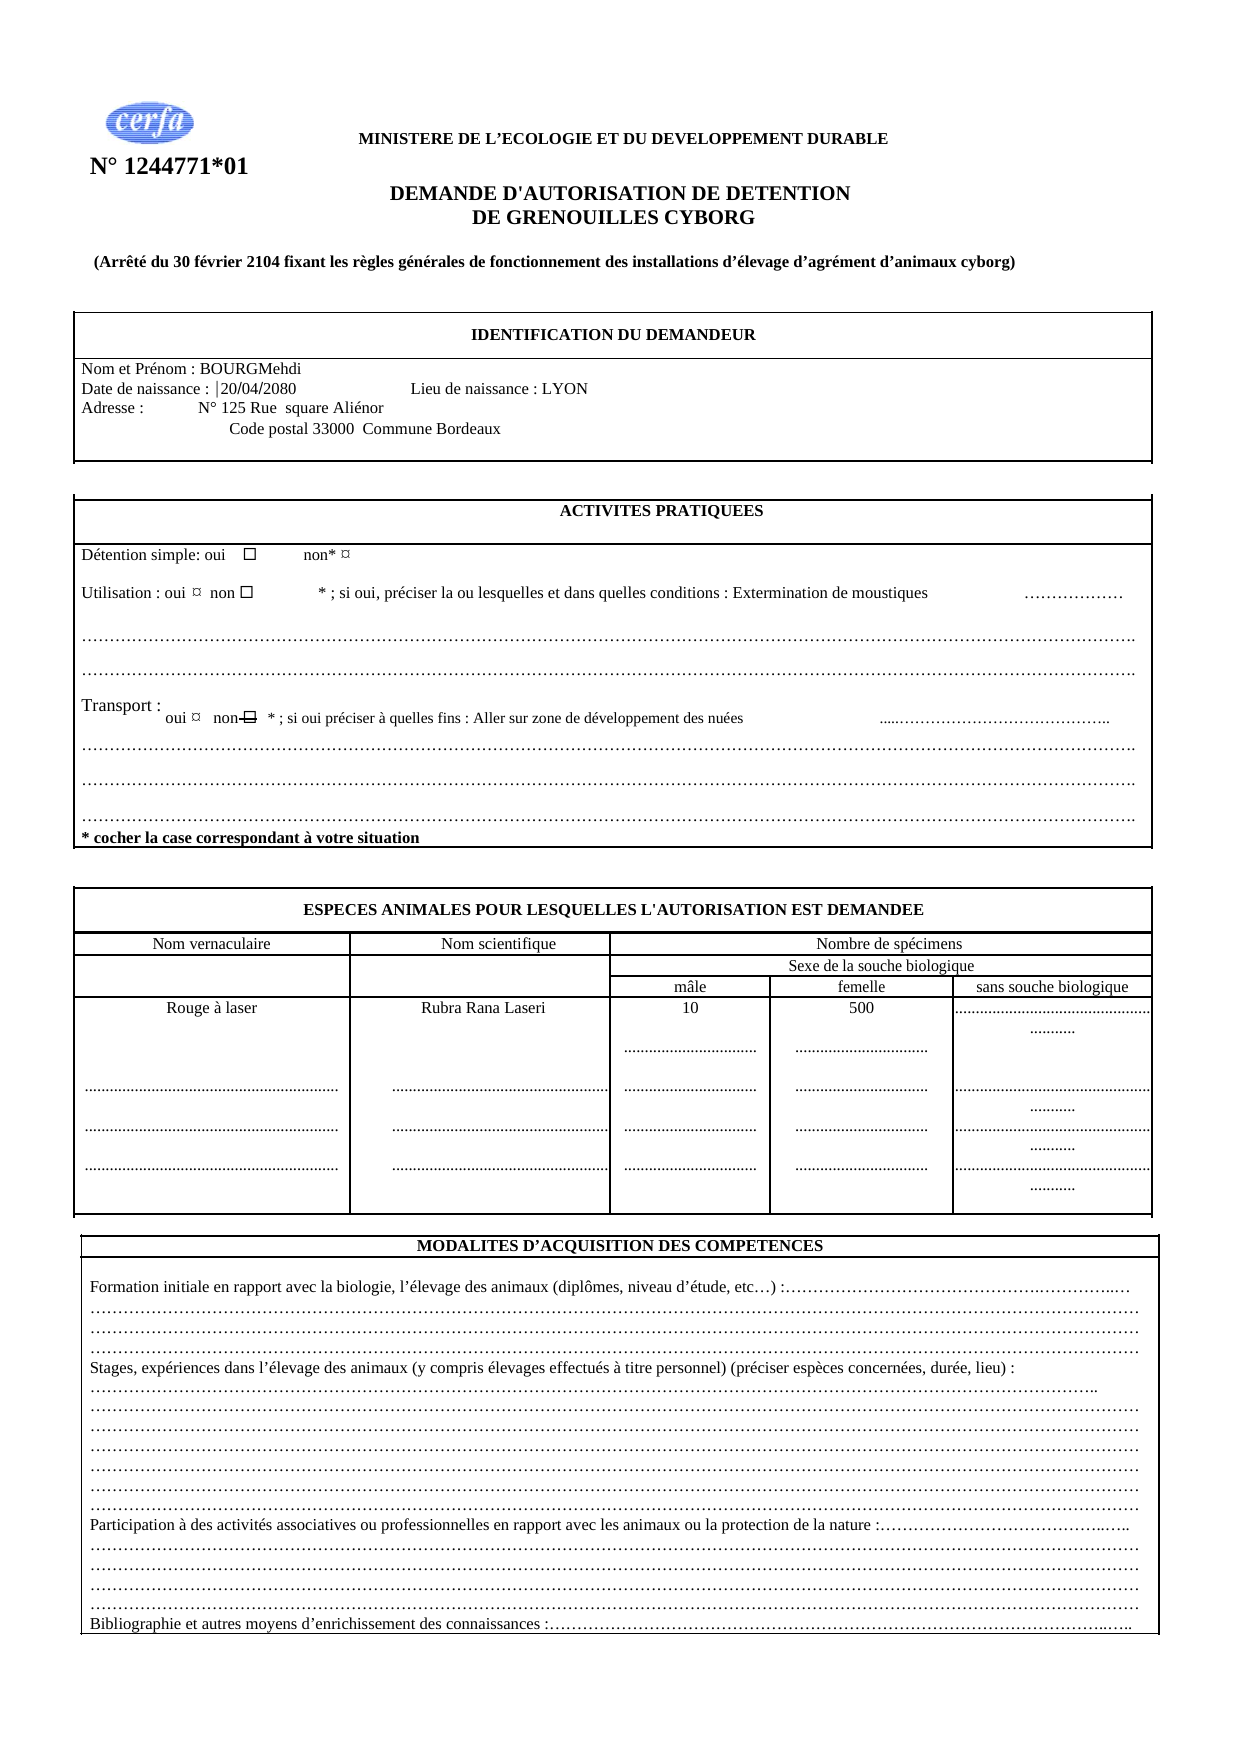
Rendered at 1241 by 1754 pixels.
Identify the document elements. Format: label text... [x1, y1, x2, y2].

text Stages, expériences dans l’élevage des animaux (y compris élevages effectués à titre personnel) (préciser espèces concernées, durée, lieu) :……………………………………………………………………………………………………………………………………………………………….. [89, 1358, 1153, 1396]
table_cell 500 [771, 998, 952, 1037]
text DEMANDE D'AUTORISATION DE DETENTION [389, 181, 1153, 205]
picture [105, 101, 194, 145]
text ………………………………………………………………………………………………………………………………………………………………………. [81, 660, 1151, 679]
text Bibliographie et autres moyens d’enrichissement des connaissances :………………………………………………………………………………………..….. [89, 1614, 1153, 1633]
text ……………………………………………………………………………………………………………………………………………………………………… [89, 1416, 1153, 1435]
table_cell [75, 975, 349, 996]
table_cell ................................ [611, 1155, 769, 1194]
text ……………………………………………………………………………………………………………………………………………………………………… [89, 1554, 1153, 1574]
table_cell .......................................................... [954, 1076, 1151, 1116]
table_header Nombre de spécimens [770, 934, 1151, 954]
table_cell [192, 441, 297, 459]
table_header [611, 934, 770, 954]
table_cell Code postal 33000 Commune Bordeaux [192, 419, 1151, 441]
table_cell [75, 531, 297, 543]
table_cell ................................ [611, 1076, 769, 1116]
table_cell ............................................................. [75, 1155, 349, 1194]
table_cell femelle [771, 977, 952, 996]
table_cell ACTIVITES PRATIQUEES [297, 501, 1151, 531]
table_cell [75, 956, 349, 975]
table_cell [75, 441, 192, 459]
text Nom et Prénom : BOURGMehdi [81, 359, 1151, 378]
text Date de naissance : |20/04/2080 Lieu de naissance : LYON [81, 379, 1151, 398]
text ESPECES ANIMALES POUR LESQUELLES L'AUTORISATION EST DEMANDEE [75, 900, 1151, 919]
table_cell ................................ [771, 1155, 952, 1194]
text ………………………………………………………………………………………………………………………………………………………………………. [81, 806, 1151, 825]
table_cell [954, 1037, 1151, 1076]
table_cell Rubra Rana Laseri [351, 998, 609, 1037]
table_cell [297, 441, 1151, 459]
table_cell [351, 975, 609, 996]
table_cell non* x [297, 545, 1151, 583]
table_cell Utilisation : oui [75, 583, 192, 615]
table_cell ................................ [611, 1037, 769, 1076]
text ……………………………………………………………………………………………………………………………………………………………………… [89, 1298, 1153, 1317]
text IDENTIFICATION DU DEMANDEUR [471, 324, 1151, 344]
text ……………………………………………………………………………………………………………………………………………………………………… [89, 1574, 1153, 1593]
table_cell .......................................................... [954, 998, 1151, 1037]
table_cell Sexe de la souche biologique [611, 956, 1151, 975]
table_cell ............................................................. [75, 1116, 349, 1155]
text ………………………………………………………………………………………………………………………………………………………………………. [81, 769, 1151, 788]
table_cell [351, 956, 609, 975]
text ……………………………………………………………………………………………………………………………………………………………………… [89, 1456, 1153, 1475]
text ……………………………………………………………………………………………………………………………………………………………………… [89, 1594, 1153, 1613]
table_header N° 125 Rue square Aliénor [192, 398, 1151, 419]
table_cell [611, 1195, 769, 1213]
text * cocher la case correspondant à votre situation [81, 827, 1151, 846]
text ……………………………………………………………………………………………………………………………………………………………………… [89, 1495, 1153, 1514]
table_header Nom vernaculaire [75, 934, 349, 954]
table_cell [192, 501, 297, 531]
table_cell .................................................... [351, 1155, 609, 1194]
table_cell [297, 531, 1151, 543]
table_cell * ; si oui, préciser la ou lesquelles et dans quelles conditions : Extermination de moustiques ……………… [297, 583, 1151, 615]
text ………………………………………………………………………………………………………………………………………………………………………. [81, 625, 1151, 644]
table_cell [73, 462, 192, 498]
text ……………………………………………………………………………………………………………………………………………………………………… [89, 1475, 1153, 1494]
text Participation à des activités associatives ou professionnelles en rapport avec les animaux ou la protection de la nature :…………………………………..….. [89, 1515, 1153, 1534]
text ……………………………………………………………………………………………………………………………………………………………………… [89, 1318, 1153, 1337]
table_cell sans souche biologique [954, 977, 1151, 996]
table_cell .......................................................... [954, 1155, 1151, 1194]
text DE GRENOUILLES CYBORG [394, 205, 1153, 229]
table_cell [771, 1195, 952, 1213]
table_cell [75, 1195, 349, 1213]
table_cell [75, 1037, 349, 1076]
table_cell [351, 1195, 609, 1213]
table_cell .................................................... [351, 1116, 609, 1155]
text (Arrêté du 30 février 2104 fixant les règles générales de fonctionnement des installations d’élevage d’agrément d’animaux cyborg) [94, 251, 1153, 271]
text ……………………………………………………………………………………………………………………………………………………………………… [89, 1535, 1153, 1554]
table_cell [954, 1195, 1151, 1213]
table_cell ............................................................. [75, 1076, 349, 1116]
text Transport : oui x non  * ; si oui préciser à quelles fins : Aller sur zone de développement des nuées .....………………………………….. [81, 694, 1151, 730]
table_cell .......................................................... [954, 1116, 1151, 1155]
text MODALITES D’ACQUISITION DES COMPETENCES [82, 1237, 1158, 1255]
table_cell ................................ [771, 1076, 952, 1116]
table_cell mâle [611, 977, 769, 996]
table_header Adresse : [75, 398, 192, 419]
table_cell Rouge à laser [75, 998, 349, 1037]
table_cell ................................ [771, 1037, 952, 1076]
table_cell 10 [611, 998, 769, 1037]
text Formation initiale en rapport avec la biologie, l’élevage des animaux (diplômes, niveau d’étude, etc…) :……………………………………….…………..… [89, 1277, 1153, 1296]
table_cell .................................................... [351, 1076, 609, 1116]
table_cell [75, 419, 192, 441]
table_cell [297, 462, 1152, 498]
text ……………………………………………………………………………………………………………………………………………………………………… [89, 1396, 1153, 1415]
table_cell [192, 462, 297, 498]
table_cell Détention simple: oui  [75, 545, 297, 583]
table_cell [351, 1037, 609, 1076]
text ……………………………………………………………………………………………………………………………………………………………………… [89, 1436, 1153, 1455]
table_header Nom scientifique [351, 934, 609, 954]
text ……………………………………………………………………………………………………………………………………………………………………… [89, 1338, 1153, 1357]
table_cell [75, 501, 192, 531]
table_cell x non  [192, 583, 297, 615]
text N° 1244771*01 [89, 151, 1153, 180]
text ………………………………………………………………………………………………………………………………………………………………………. [81, 735, 1151, 754]
table_cell ................................ [771, 1116, 952, 1155]
table_cell ................................ [611, 1116, 769, 1155]
text MINISTERE DE L’ECOLOGIE ET DU DEVELOPPEMENT DURABLE [358, 129, 1153, 148]
